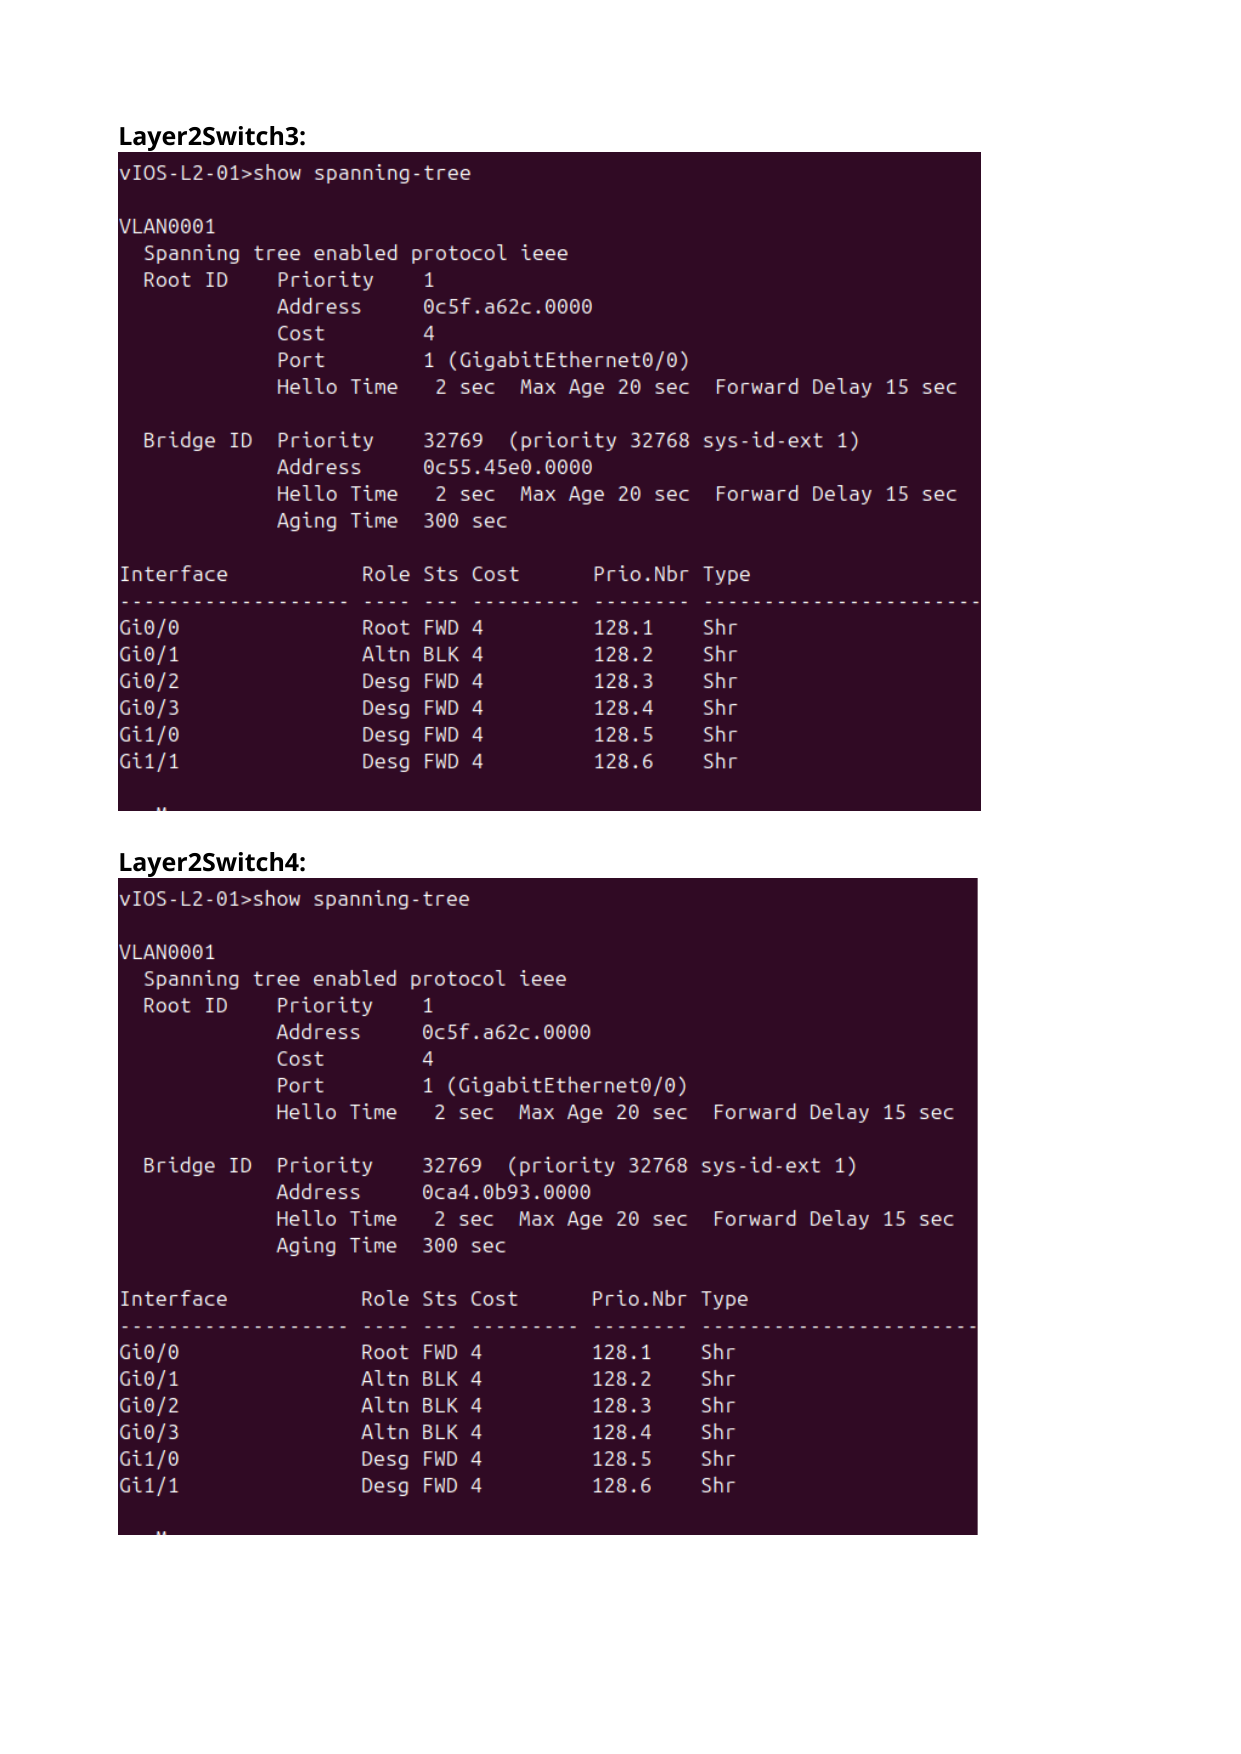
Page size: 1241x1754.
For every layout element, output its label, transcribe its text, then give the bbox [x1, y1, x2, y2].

text Layer2Switch4: [118, 845, 1122, 1535]
picture [118, 152, 981, 811]
picture [118, 878, 978, 1535]
text Layer2Switch3: [118, 118, 1122, 152]
